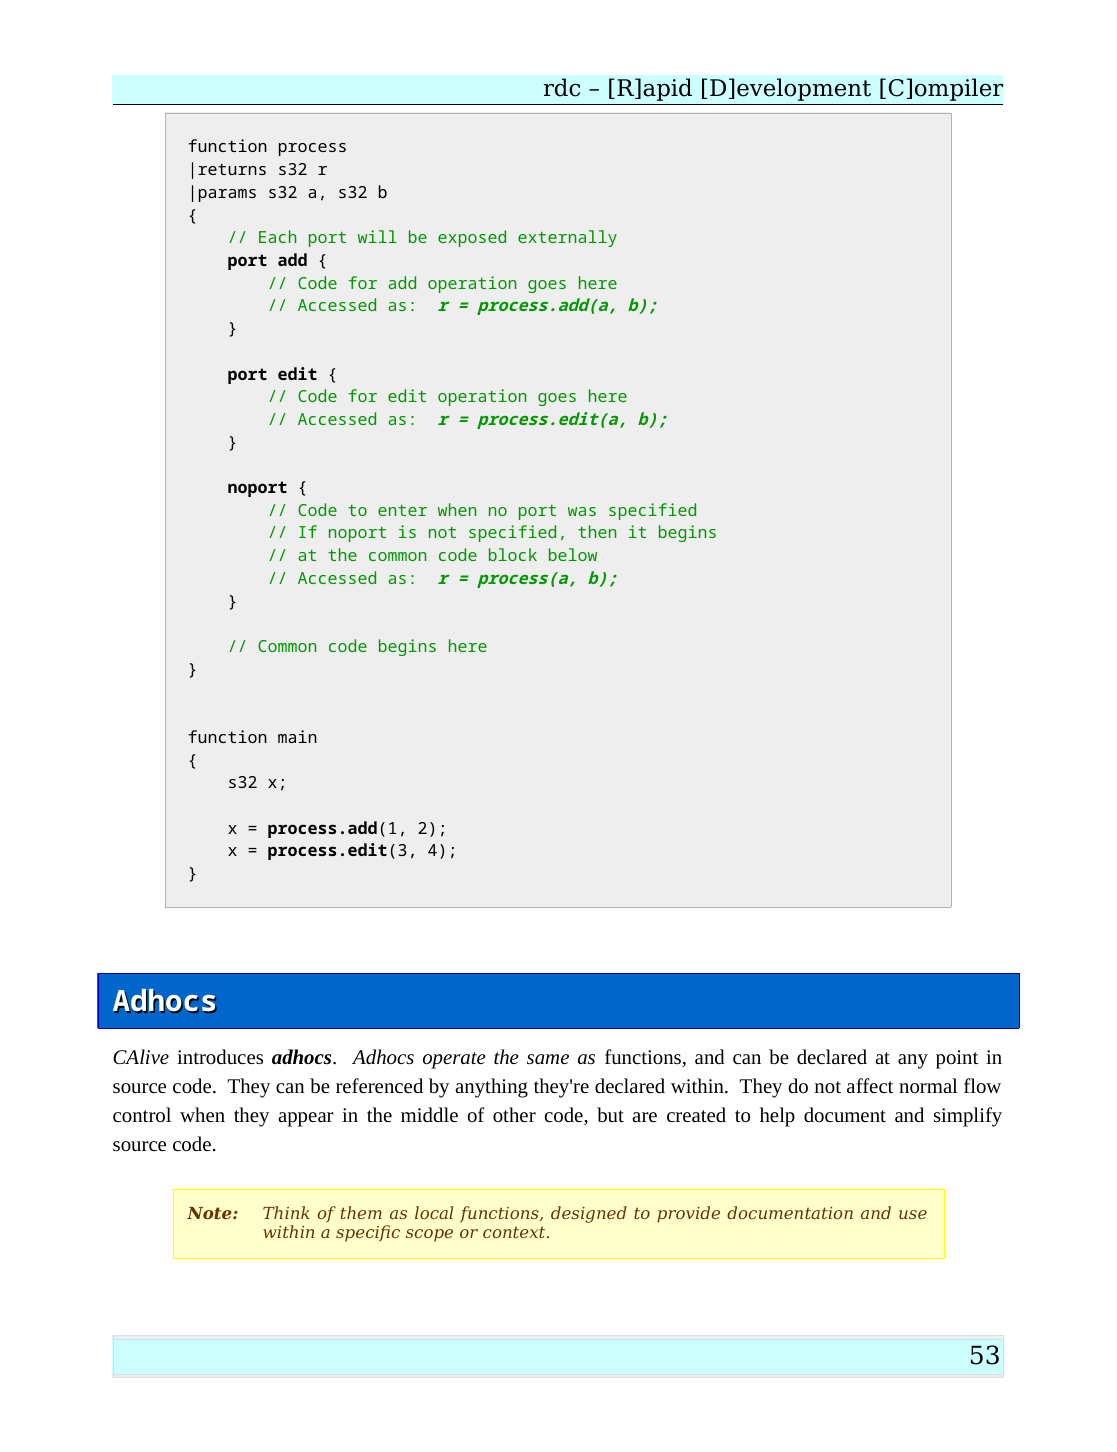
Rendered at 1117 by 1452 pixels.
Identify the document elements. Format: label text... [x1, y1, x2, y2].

text Note: Think of them as local functions, designed to provide documentation and use within a specific scope or context. [174, 1190, 944, 1258]
text CAlive introduces adhocs. Adhocs operate the same as functions, and can be declared at any point in source code. They can be referenced by anything they're declared within. They do not affect normal flow control when they appear in the middle of other code, but are created to help document and simplify source code. [112, 1045, 1003, 1156]
text function process |returns s32 r |params s32 a, s32 b { // Each port will be exposed externally port add { // Code for add operation goes here // Accessed as: r = process.add(a, b); } port edit { // Code for edit operation goes here // Accessed as: r = process.edit(a, b); } noport { // Code to enter when no port was specified // If noport is not specified, then it begins // at the common code block below // Accessed as: r = process(a, b); } // Common code begins here } function main { s32 x; x = process.add(1, 2); x = process.edit(3, 4); } [166, 114, 951, 907]
subtitle Adhocs [99, 974, 1019, 1028]
